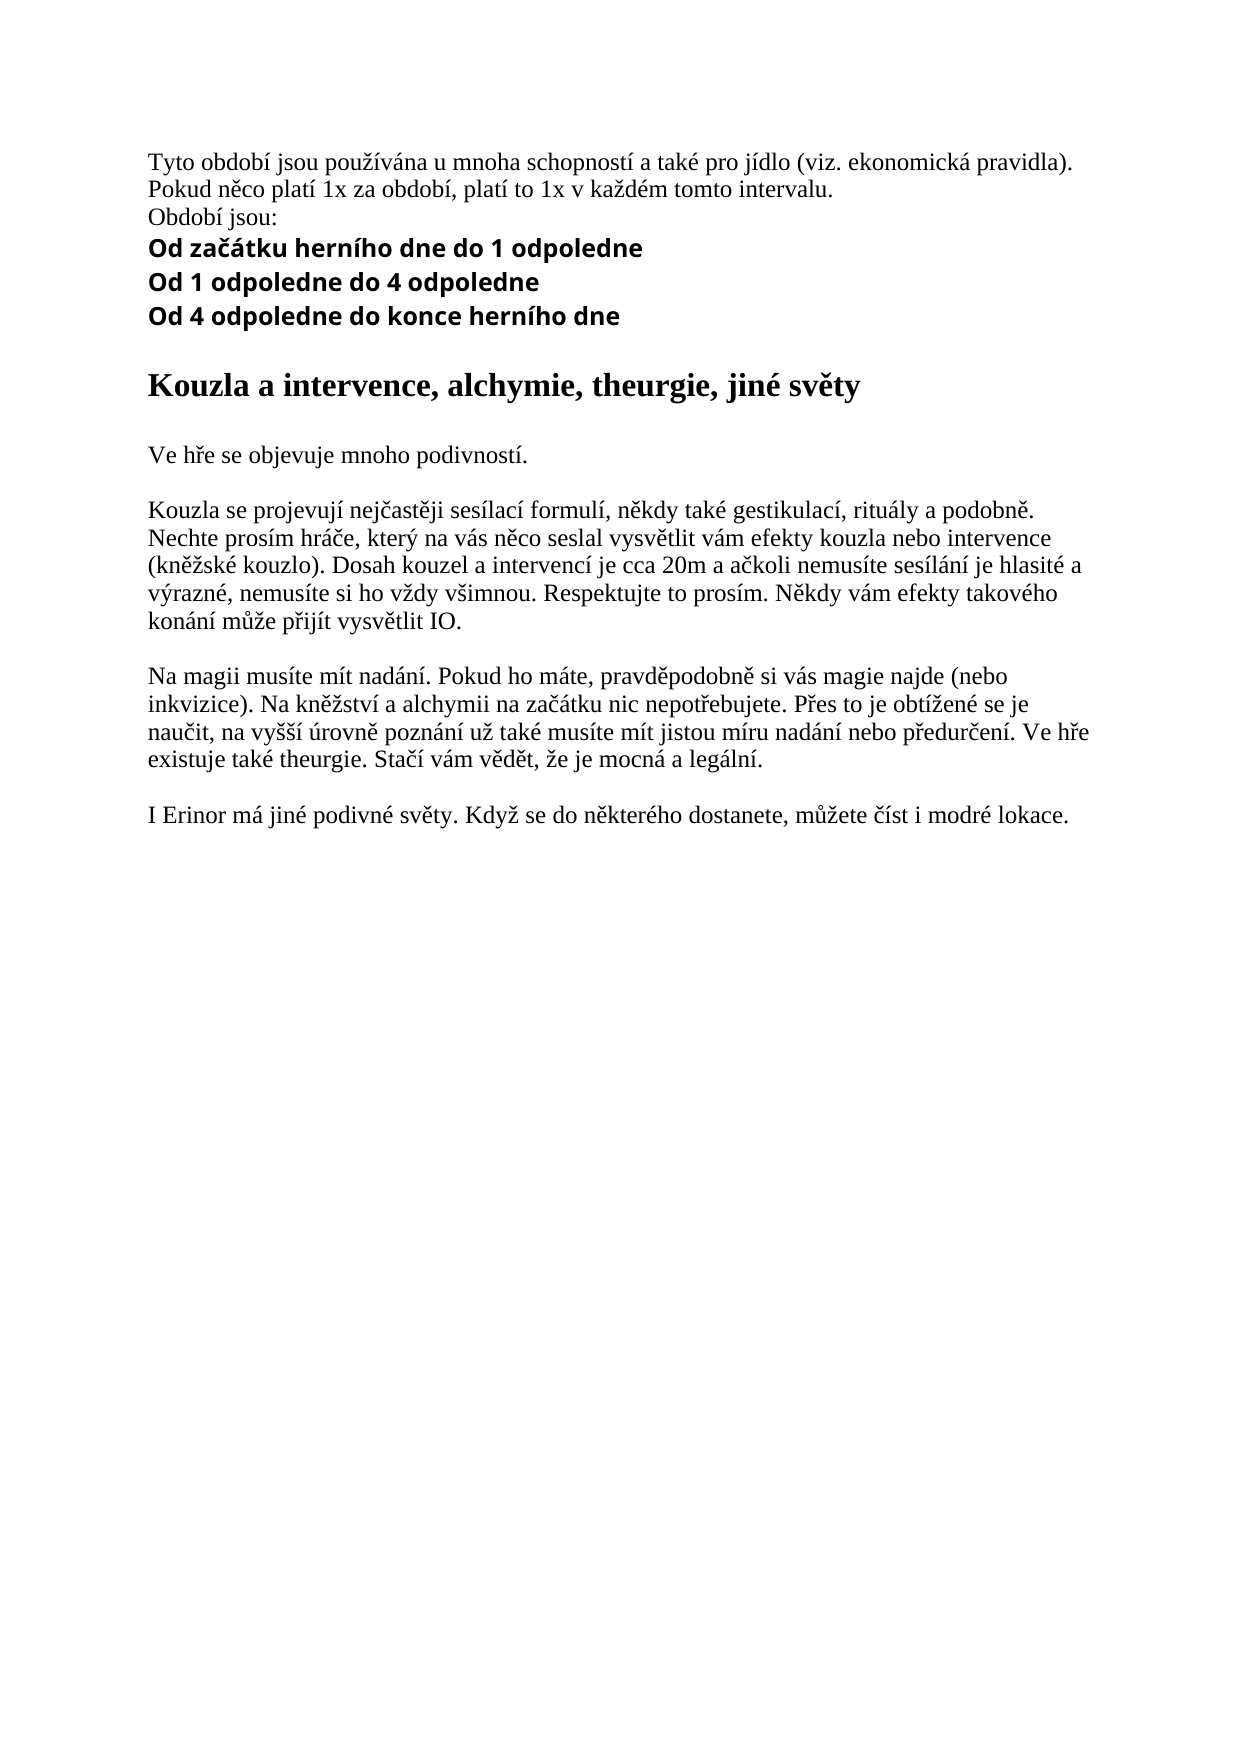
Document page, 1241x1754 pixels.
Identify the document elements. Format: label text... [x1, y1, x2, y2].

text Od 1 odpoledne do 4 odpoledne [148, 265, 1093, 299]
text I Erinor má jiné podivné světy. Když se do některého dostanete, můžete číst i modré lokace. [148, 801, 1093, 829]
text Od 4 odpoledne do konce herního dne [148, 299, 1093, 333]
text Období jsou: [148, 203, 1093, 231]
text Kouzla se projevují nejčastěji sesílací formulí, někdy také gestikulací, rituály a podobně. Nechte prosím hráče, který na vás něco seslal vysvětlit vám efekty kouzla nebo intervence (kněžské kouzlo). Dosah kouzel a intervencí je cca 20m a ačkoli nemusíte sesílání je hlasité a výrazné, nemusíte si ho vždy všimnou. Respektujte to prosím. Někdy vám efekty takového konání může přijít vysvětlit IO. [148, 496, 1093, 635]
text Od začátku herního dne do 1 odpoledne [148, 231, 1093, 265]
text Na magii musíte mít nadání. Pokud ho máte, pravděpodobně si vás magie najde (nebo inkvizice). Na kněžství a alchymii na začátku nic nepotřebujete. Přes to je obtížené se je naučit, na vyšší úrovně poznání už také musíte mít jistou míru nadání nebo předurčení. Ve hře existuje také theurgie. Stačí vám vědět, že je mocná a legální. [148, 662, 1093, 773]
text Ve hře se objevuje mnoho podivností. [148, 441, 1093, 468]
text Kouzla a intervence, alchymie, theurgie, jiné světy [148, 367, 1093, 404]
text Tyto období jsou používána u mnoha schopností a také pro jídlo (viz. ekonomická pravidla). Pokud něco platí 1x za období, platí to 1x v každém tomto intervalu. [148, 148, 1093, 203]
